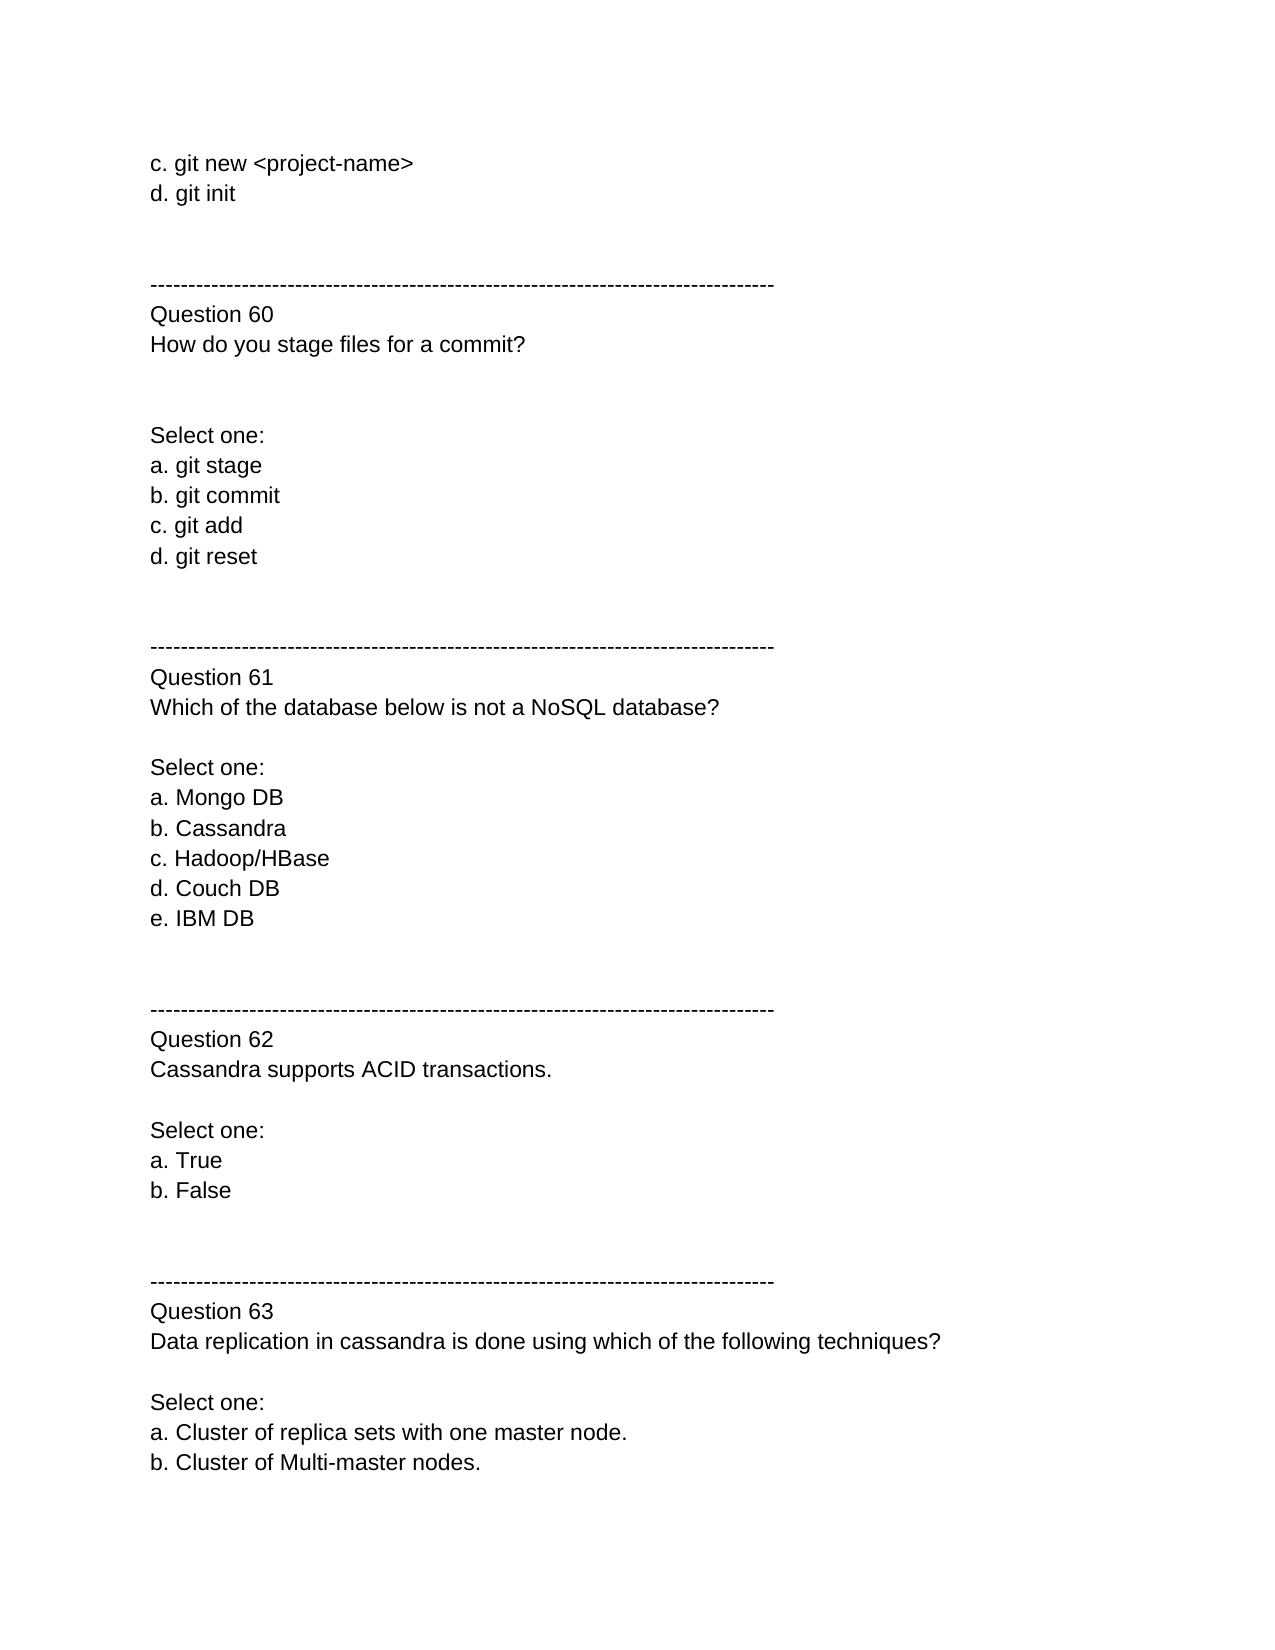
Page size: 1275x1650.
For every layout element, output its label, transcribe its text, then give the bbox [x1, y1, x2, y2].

text ---------------------------------------------------------------------------------- [150, 996, 1125, 1022]
text Question 62 [150, 1026, 1125, 1052]
text a. git stage [150, 452, 1125, 478]
text a. True [150, 1147, 1125, 1173]
text Question 63 [150, 1298, 1125, 1324]
text a. Cluster of replica sets with one master node. [150, 1419, 1125, 1445]
text Select one: [150, 754, 1125, 781]
text How do you stage files for a commit? [150, 331, 1125, 358]
text Which of the database below is not a NoSQL database? [150, 694, 1125, 720]
text ---------------------------------------------------------------------------------- [150, 271, 1125, 297]
text Select one: [150, 1117, 1125, 1143]
text c. Hadoop/HBase [150, 845, 1125, 871]
text d. git reset [150, 543, 1125, 569]
text Cassandra supports ACID transactions. [150, 1056, 1125, 1083]
text Question 60 [150, 301, 1125, 327]
text Select one: [150, 422, 1125, 448]
text e. IBM DB [150, 905, 1125, 932]
text d. git init [150, 180, 1125, 207]
text Question 61 [150, 663, 1125, 690]
text b. Cassandra [150, 814, 1125, 841]
text ---------------------------------------------------------------------------------- [150, 1268, 1125, 1294]
text d. Couch DB [150, 875, 1125, 901]
text ---------------------------------------------------------------------------------- [150, 633, 1125, 660]
text b. False [150, 1177, 1125, 1203]
text b. Cluster of Multi-master nodes. [150, 1449, 1125, 1475]
text c. git add [150, 512, 1125, 539]
text Select one: [150, 1388, 1125, 1415]
text a. Mongo DB [150, 784, 1125, 811]
text b. git commit [150, 482, 1125, 509]
text c. git new <project-name> [150, 150, 1125, 176]
text Data replication in cassandra is done using which of the following techniques? [150, 1328, 1125, 1354]
